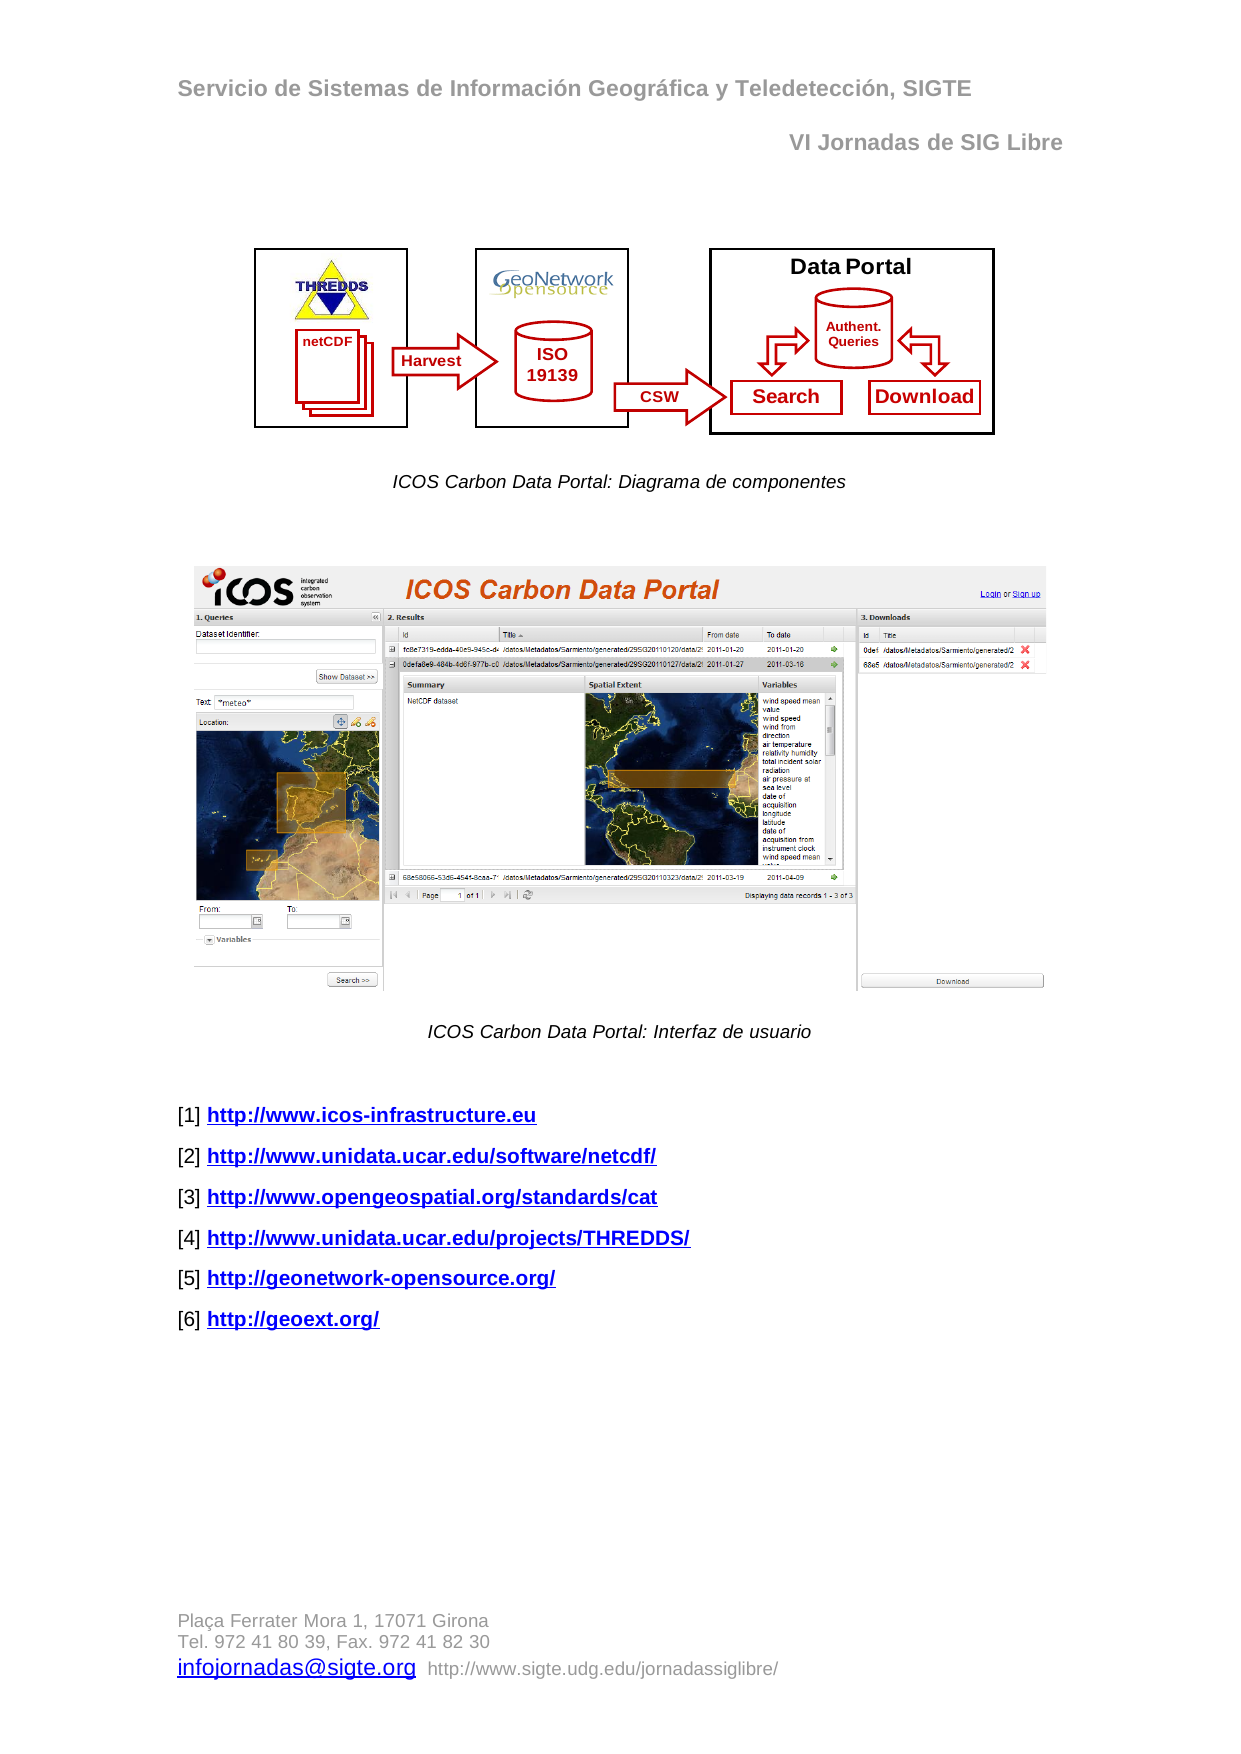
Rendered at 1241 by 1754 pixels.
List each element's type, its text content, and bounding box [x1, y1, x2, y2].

text [6] http://geoext.org/ [177, 1307, 1004, 1331]
text [3] http://www.opengeospatial.org/standards/cat [177, 1185, 1004, 1209]
picture [194, 566, 1047, 991]
text ICOS Carbon Data Portal: Diagrama de componentes [236, 471, 1004, 493]
text ICOS Carbon Data Portal: Interfaz de usuario [236, 1021, 1004, 1043]
text [5] http://geonetwork-opensource.org/ [177, 1266, 1004, 1290]
text [1] http://www.icos-infrastructure.eu [177, 1103, 1004, 1127]
text [2] http://www.unidata.ucar.edu/software/netcdf/ [177, 1144, 1004, 1168]
text [4] http://www.unidata.ucar.edu/projects/THREDDS/ [177, 1226, 1004, 1250]
